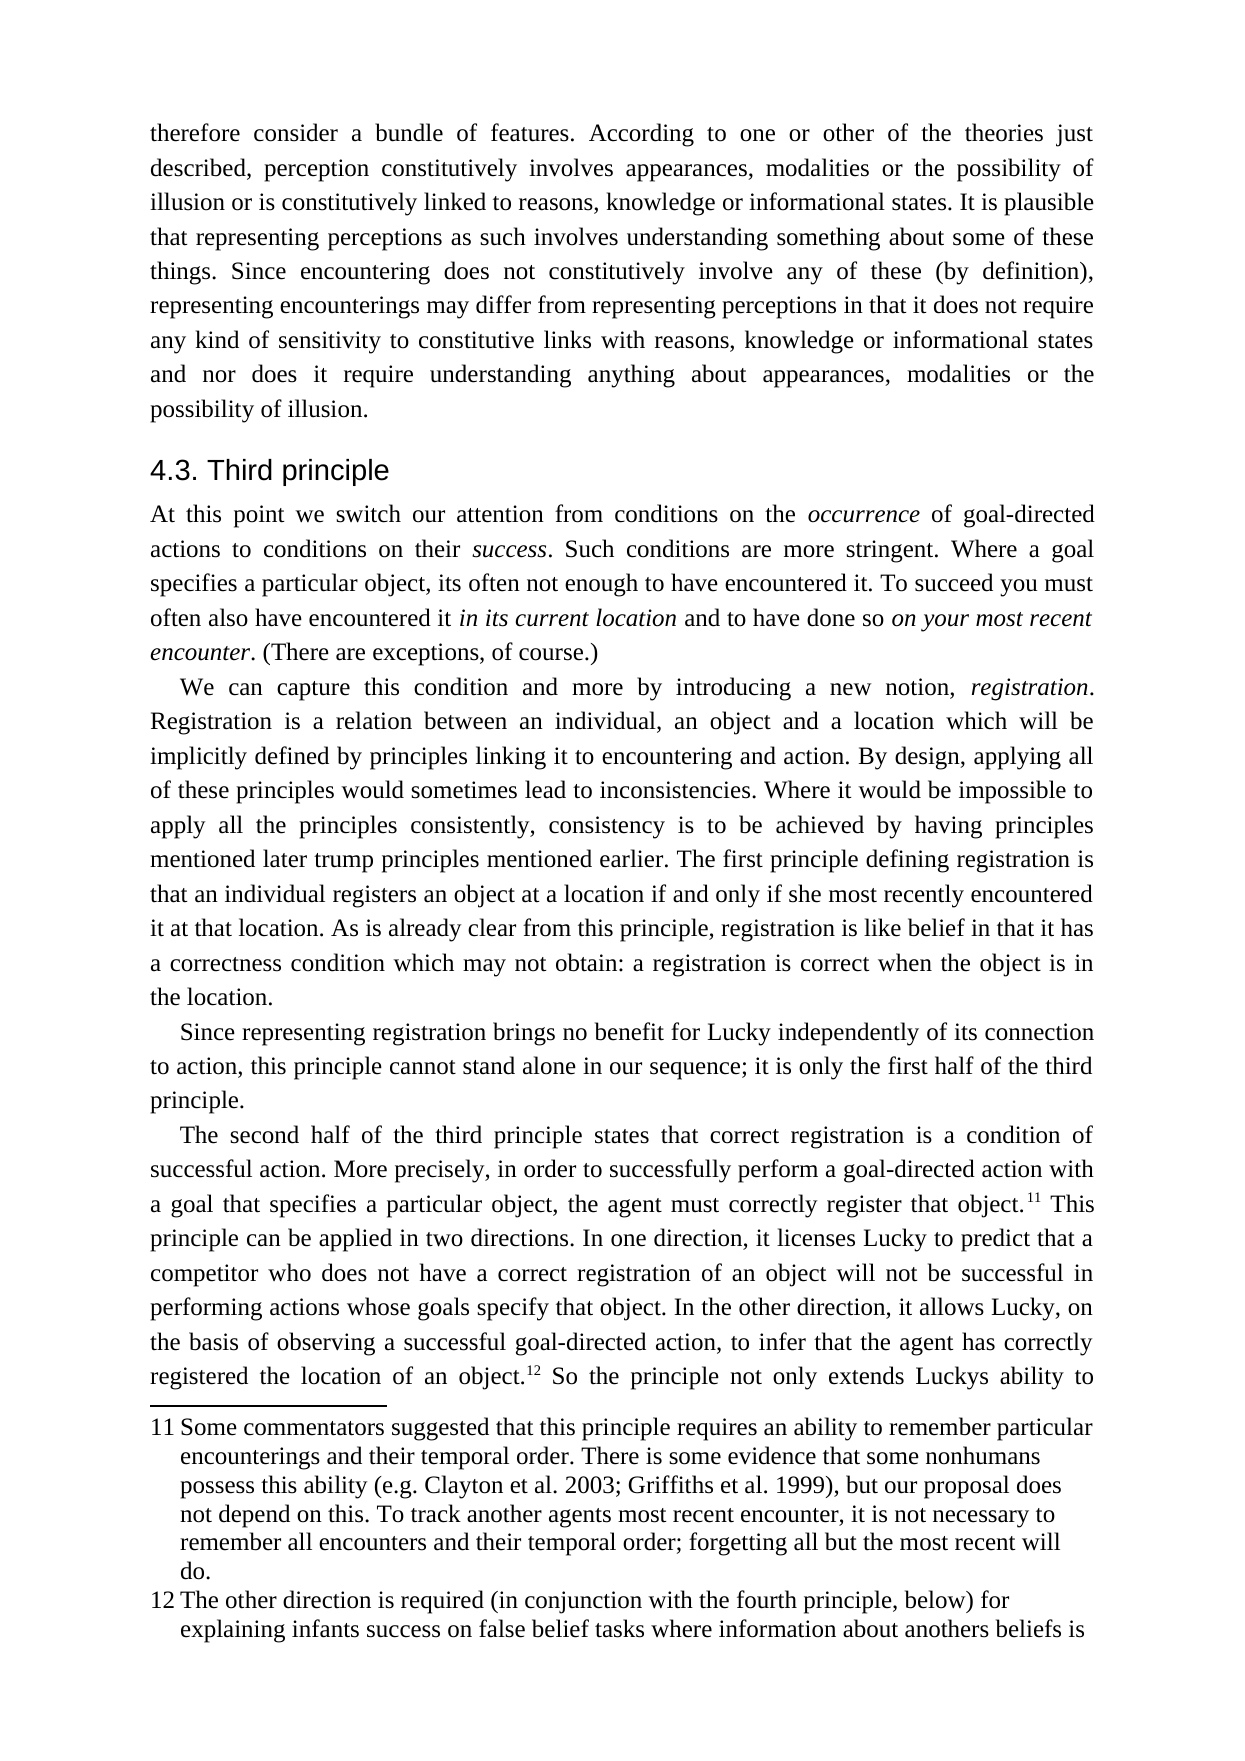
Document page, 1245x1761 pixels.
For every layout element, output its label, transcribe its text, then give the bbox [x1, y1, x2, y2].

text therefore consider a bundle of features. According to one or other of the theories just described, perception constitutively involves appearances, modalities or the possibility of illusion or is constitutively linked to reasons, knowledge or informational states. It is plausible that representing perceptions as such involves understanding something about some of these things. Since encountering does not constitutively involve any of these (by definition), representing encounterings may differ from representing perceptions in that it does not require any kind of sensitivity to constitutive links with reasons, knowledge or informational states and nor does it require understanding anything about appearances, modalities or the possibility of illusion. [150, 118, 1095, 423]
text We can capture this condition and more by introducing a new notion, registration. Registration is a relation between an individual, an object and a location which will be implicitly defined by principles linking it to encountering and action. By design, applying all of these principles would sometimes lead to inconsistencies. Where it would be impossible to apply all the principles consistently, consistency is to be achieved by having principles mentioned later trump principles mentioned earlier. The first principle defining registration is that an individual registers an object at a location if and only if she most recently encountered it at that location. As is already clear from this principle, registration is like belief in that it has a correctness condition which may not obtain: a registration is correct when the object is in the location. [150, 672, 1095, 1011]
subtitle 4.3. Third principle [150, 453, 1095, 487]
text Since representing registration brings no benefit for Lucky independently of its connection to action, this principle cannot stand alone in our sequence; it is only the first half of the third principle. [150, 1017, 1095, 1114]
text Some commentators suggested that this principle requires an ability to remember particular encounterings and their temporal order. There is some evidence that some nonhumans possess this ability (e.g. Clayton et al. 2003 ; Griffiths et al. 1999 ), but our proposal does not depend on this. To track another agents most recent encounter, it is not necessary to remember all encounters and their temporal order; forgetting all but the most recent will do. [150, 1412, 1095, 1585]
text At this point we switch our attention from conditions on the occurrence of goal-directed actions to conditions on their success. Such conditions are more stringent. Where a goal specifies a particular object, its often not enough to have encountered it. To succeed you must often also have encountered it in its current location and to have done so on your most recent encounter. (There are exceptions, of course.) [150, 499, 1095, 666]
text The second half of the third principle states that correct registration is a condition of successful action. More precisely, in order to successfully perform a goal-directed action with a goal that specifies a particular object, the agent must correctly register that object. This principle can be applied in two directions. In one direction, it licenses Lucky to predict that a competitor who does not have a correct registration of an object will not be successful in performing actions whose goals specify that object. In the other direction, it allows Lucky, on the basis of observing a successful goal-directed action, to infer that the agent has correctly registered the location of an object. So the principle not only extends Luckys ability to [150, 1120, 1095, 1390]
text The other direction is required (in conjunction with the fourth principle, below) for explaining infants success on false belief tasks where information about anothers beliefs is [150, 1585, 1095, 1642]
